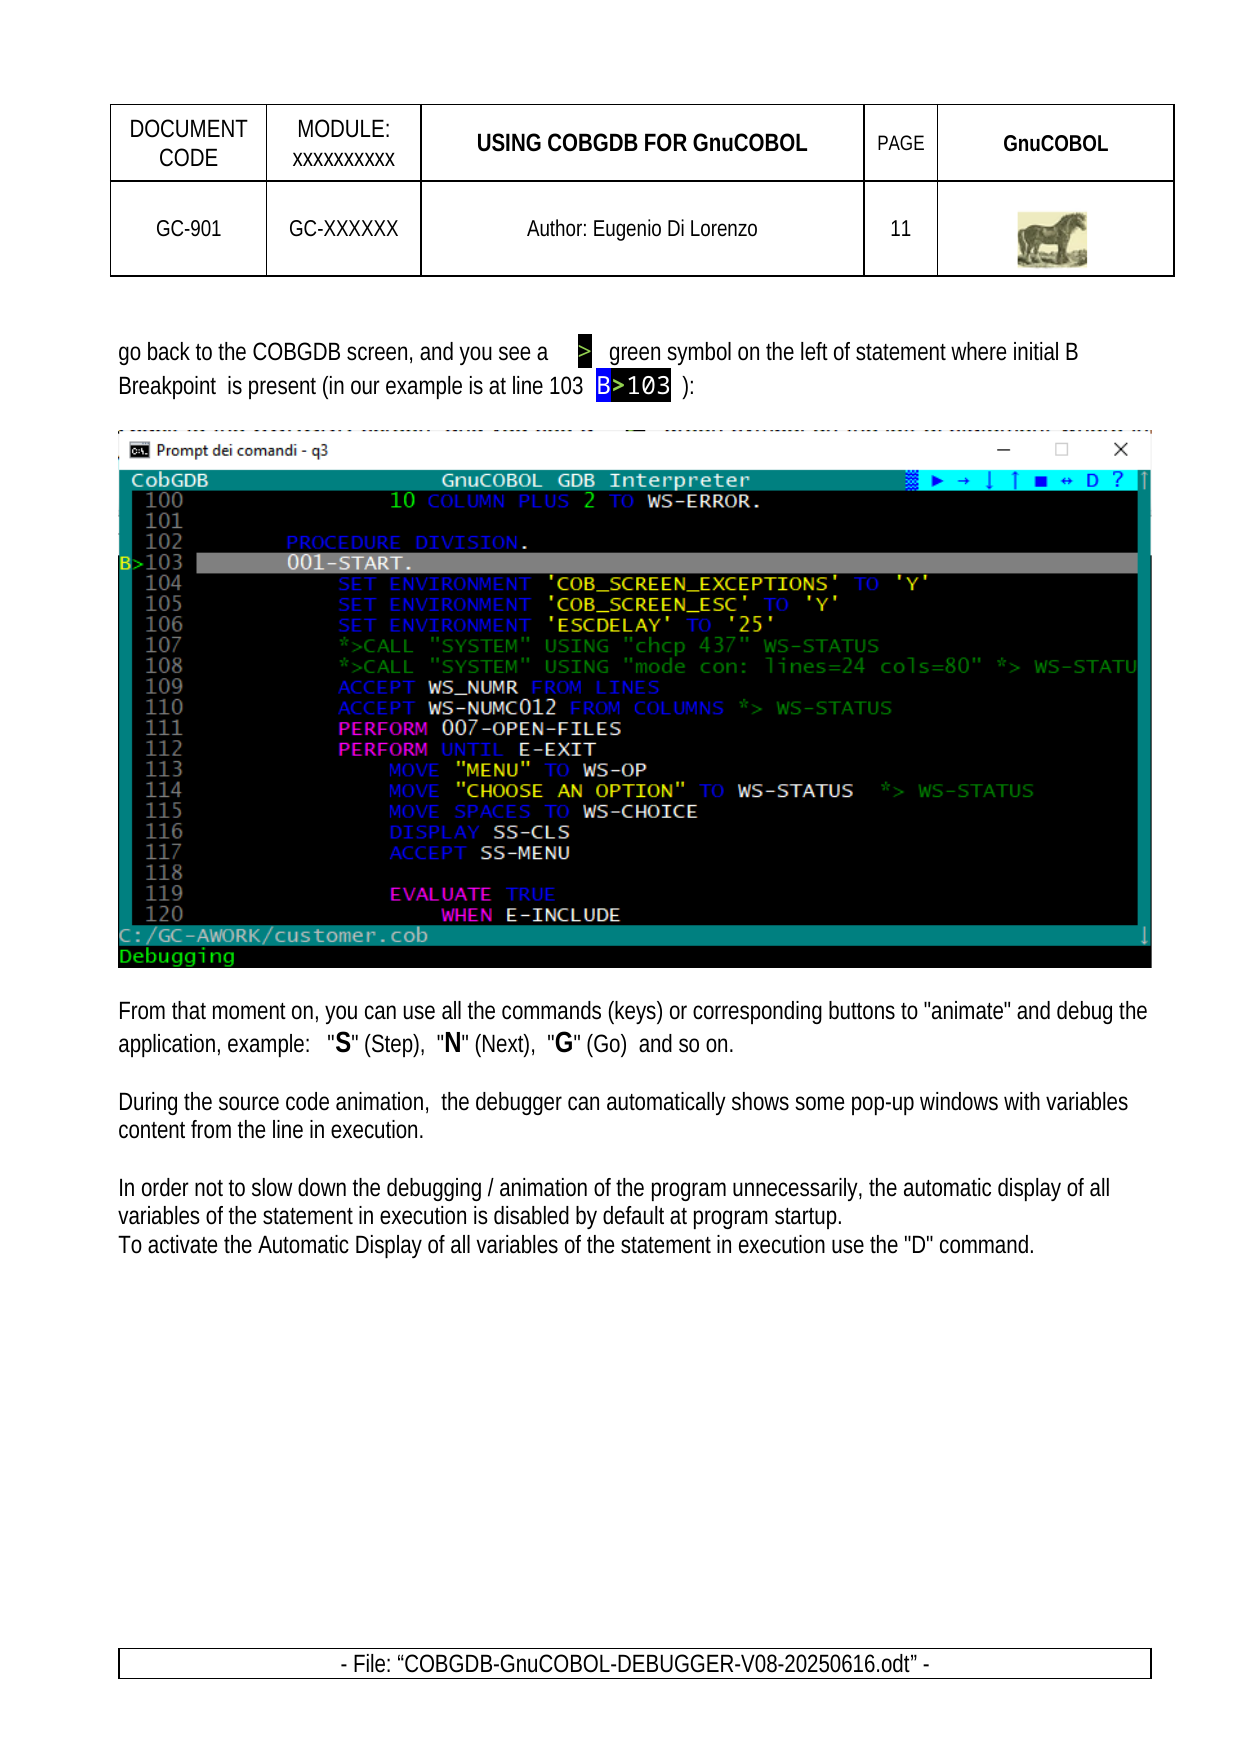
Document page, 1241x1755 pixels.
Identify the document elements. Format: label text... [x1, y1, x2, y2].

text From that moment on, you can use all the commands (keys) or corresponding buttons to "animate" and debug the application, example: "S" (Step), "N" (Next), "G" (Go) and so on. [118, 996, 1152, 1058]
text During the source code animation, the debugger can automatically shows some pop-up windows with variables content from the line in execution. [118, 1087, 1152, 1144]
text go back to the COBGDB screen, and you see a > green symbol on the left of statement where initial B Breakpoint is present (in our example is at line 103 B>103 ): [118, 334, 1152, 402]
text To activate the Automatic Display of all variables of the statement in execution use the "D" command. [118, 1230, 1152, 1259]
text In order not to slow down the debugging / animation of the program unnecessarily, the automatic display of all variables of the statement in execution is disabled by default at program startup. [118, 1173, 1152, 1230]
